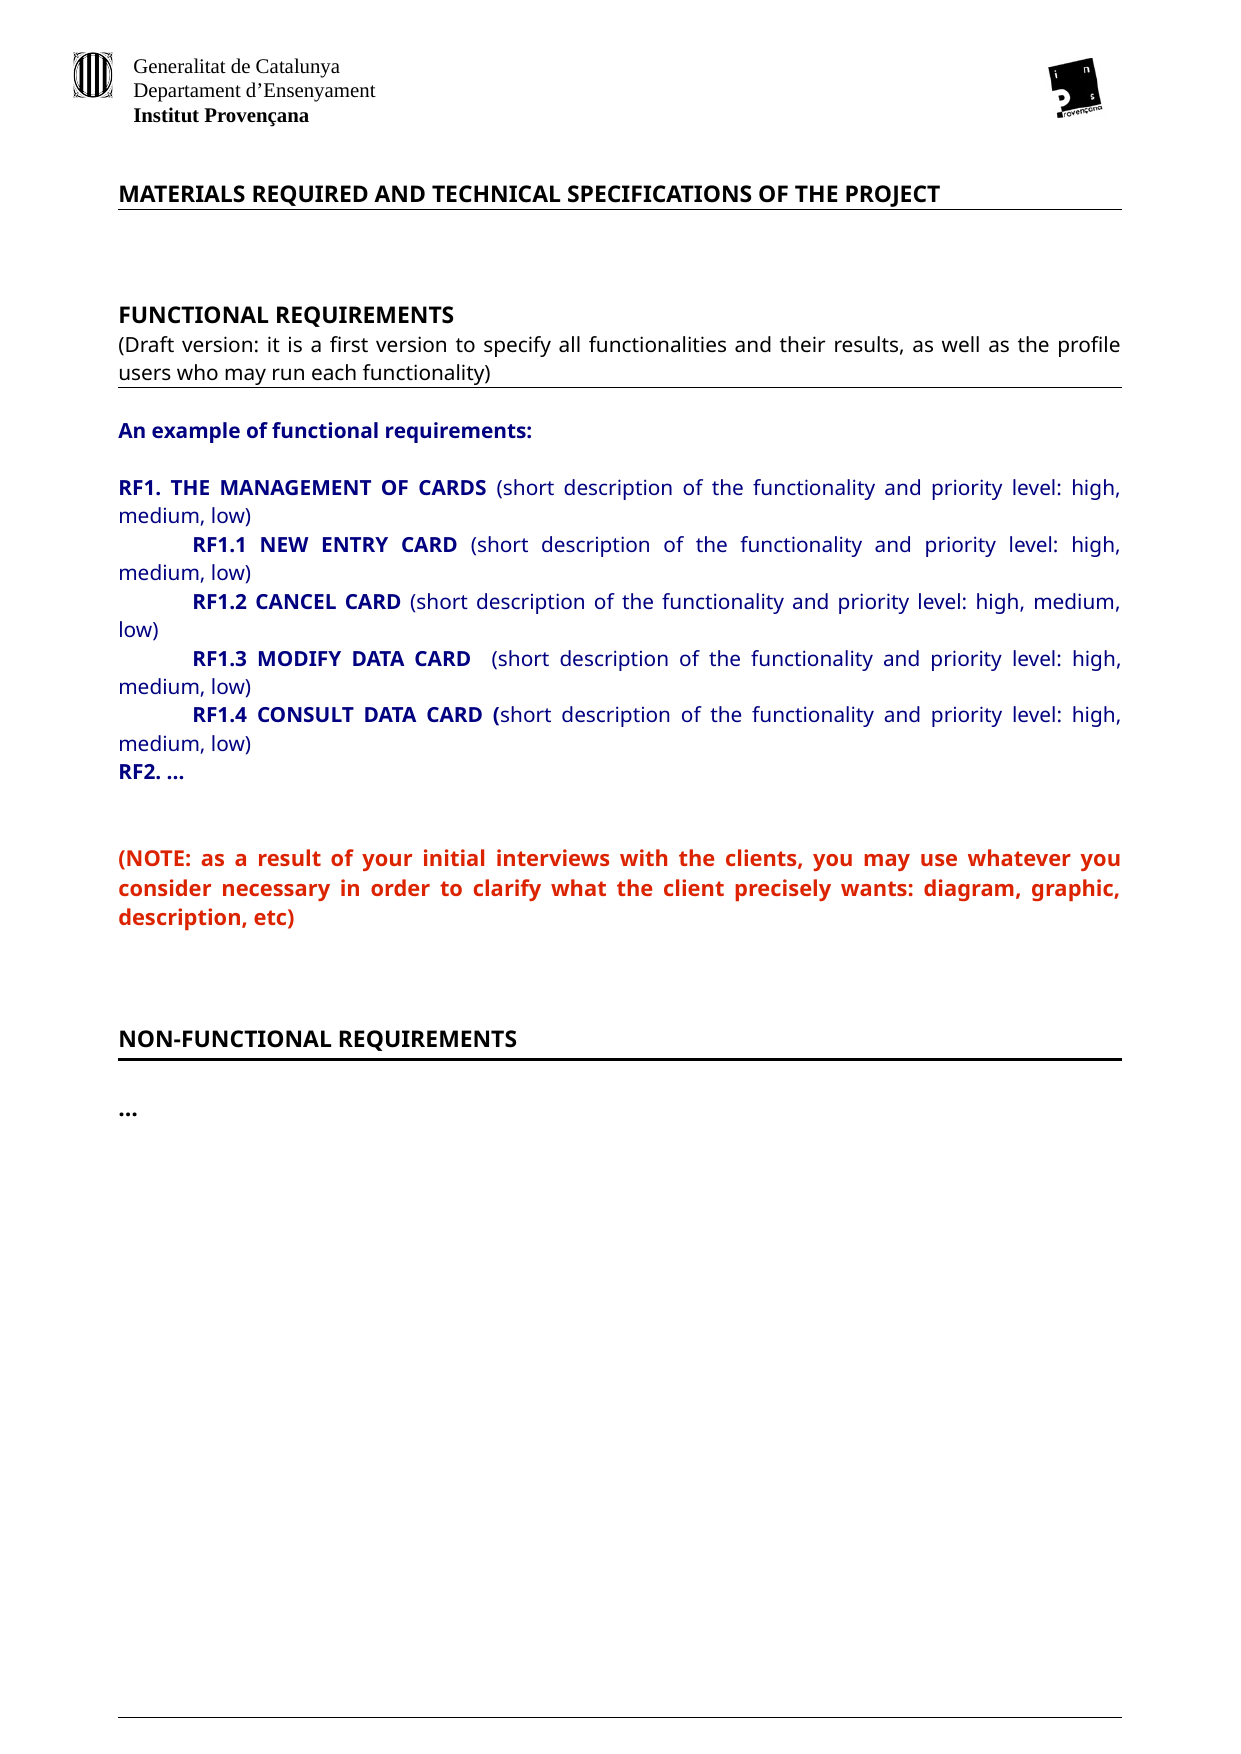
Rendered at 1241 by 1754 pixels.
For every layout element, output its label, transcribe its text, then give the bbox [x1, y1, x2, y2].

picture [73, 52, 113, 98]
text FUNCTIONAL REQUIREMENTS [118, 298, 1122, 330]
text MATERIALS REQUIRED AND TECHNICAL SPECIFICATIONS OF THE PROJECT [118, 178, 1122, 209]
text RF1.3 MODIFY DATA CARD (short description of the functionality and priority level: high, medium, low) [118, 644, 1122, 701]
text … [118, 1092, 1122, 1123]
text An example of functional requirements: [118, 416, 1122, 444]
text NON-FUNCTIONAL REQUIREMENTS [118, 1023, 1122, 1058]
text RF1.4 CONSULT DATA CARD (short description of the functionality and priority level: high, medium, low) [118, 701, 1122, 757]
text RF1. THE MANAGEMENT OF CARDS (short description of the functionality and priority level: high, medium, low) [118, 473, 1122, 530]
text RF2. ... [118, 757, 1122, 786]
picture [1031, 58, 1118, 118]
text (Draft version: it is a first version to specify all functionalities and their results, as well as the profile users who may run each functionality) [118, 330, 1122, 387]
text RF1.1 NEW ENTRY CARD (short description of the functionality and priority level: high, medium, low) [118, 530, 1122, 587]
text RF1.2 CANCEL CARD (short description of the functionality and priority level: high, medium, low) [118, 587, 1122, 644]
text (NOTE: as a result of your initial interviews with the clients, you may use whatever you consider necessary in order to clarify what the client precisely wants: diagram, graphic, description, etc) [118, 843, 1122, 932]
